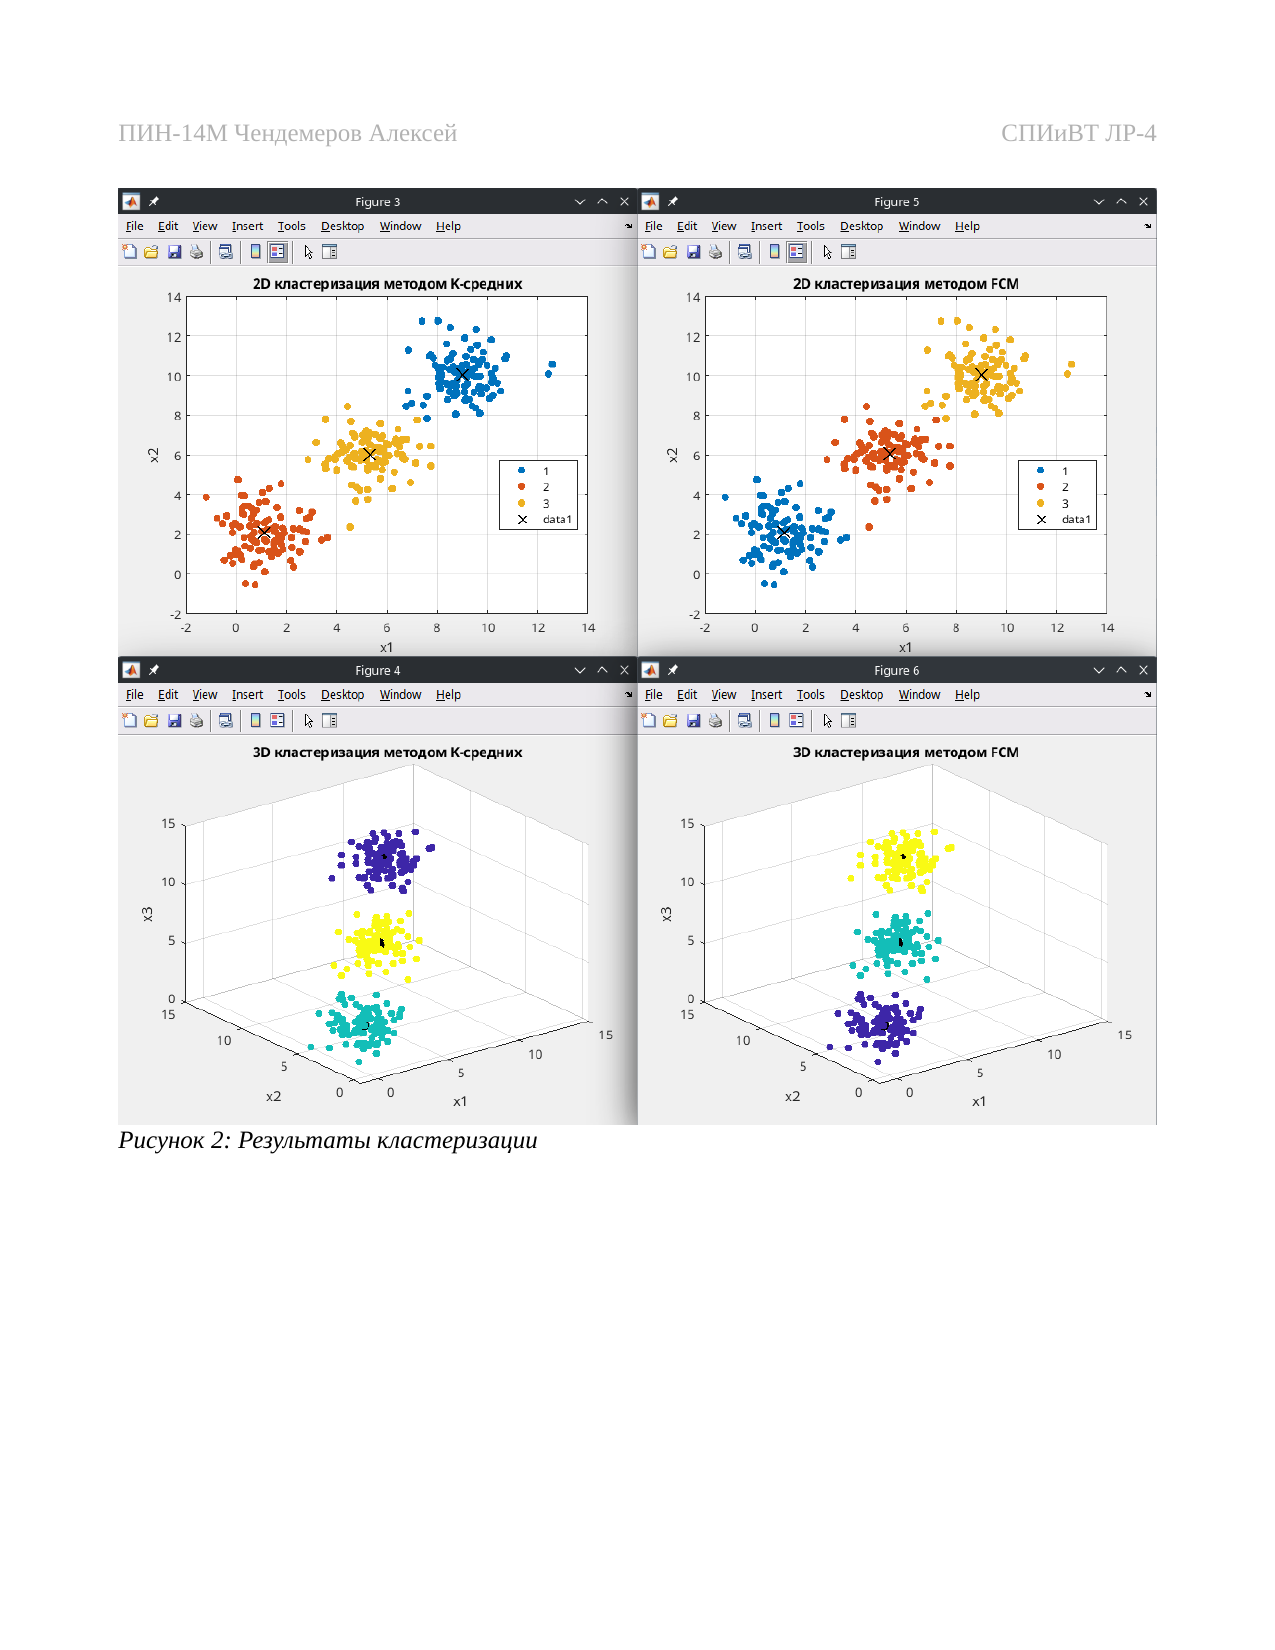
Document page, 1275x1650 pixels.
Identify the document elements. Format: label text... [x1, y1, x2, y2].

text Рисунок 2: Результаты кластеризации [118, 1125, 1157, 1153]
picture [118, 188, 1157, 1125]
